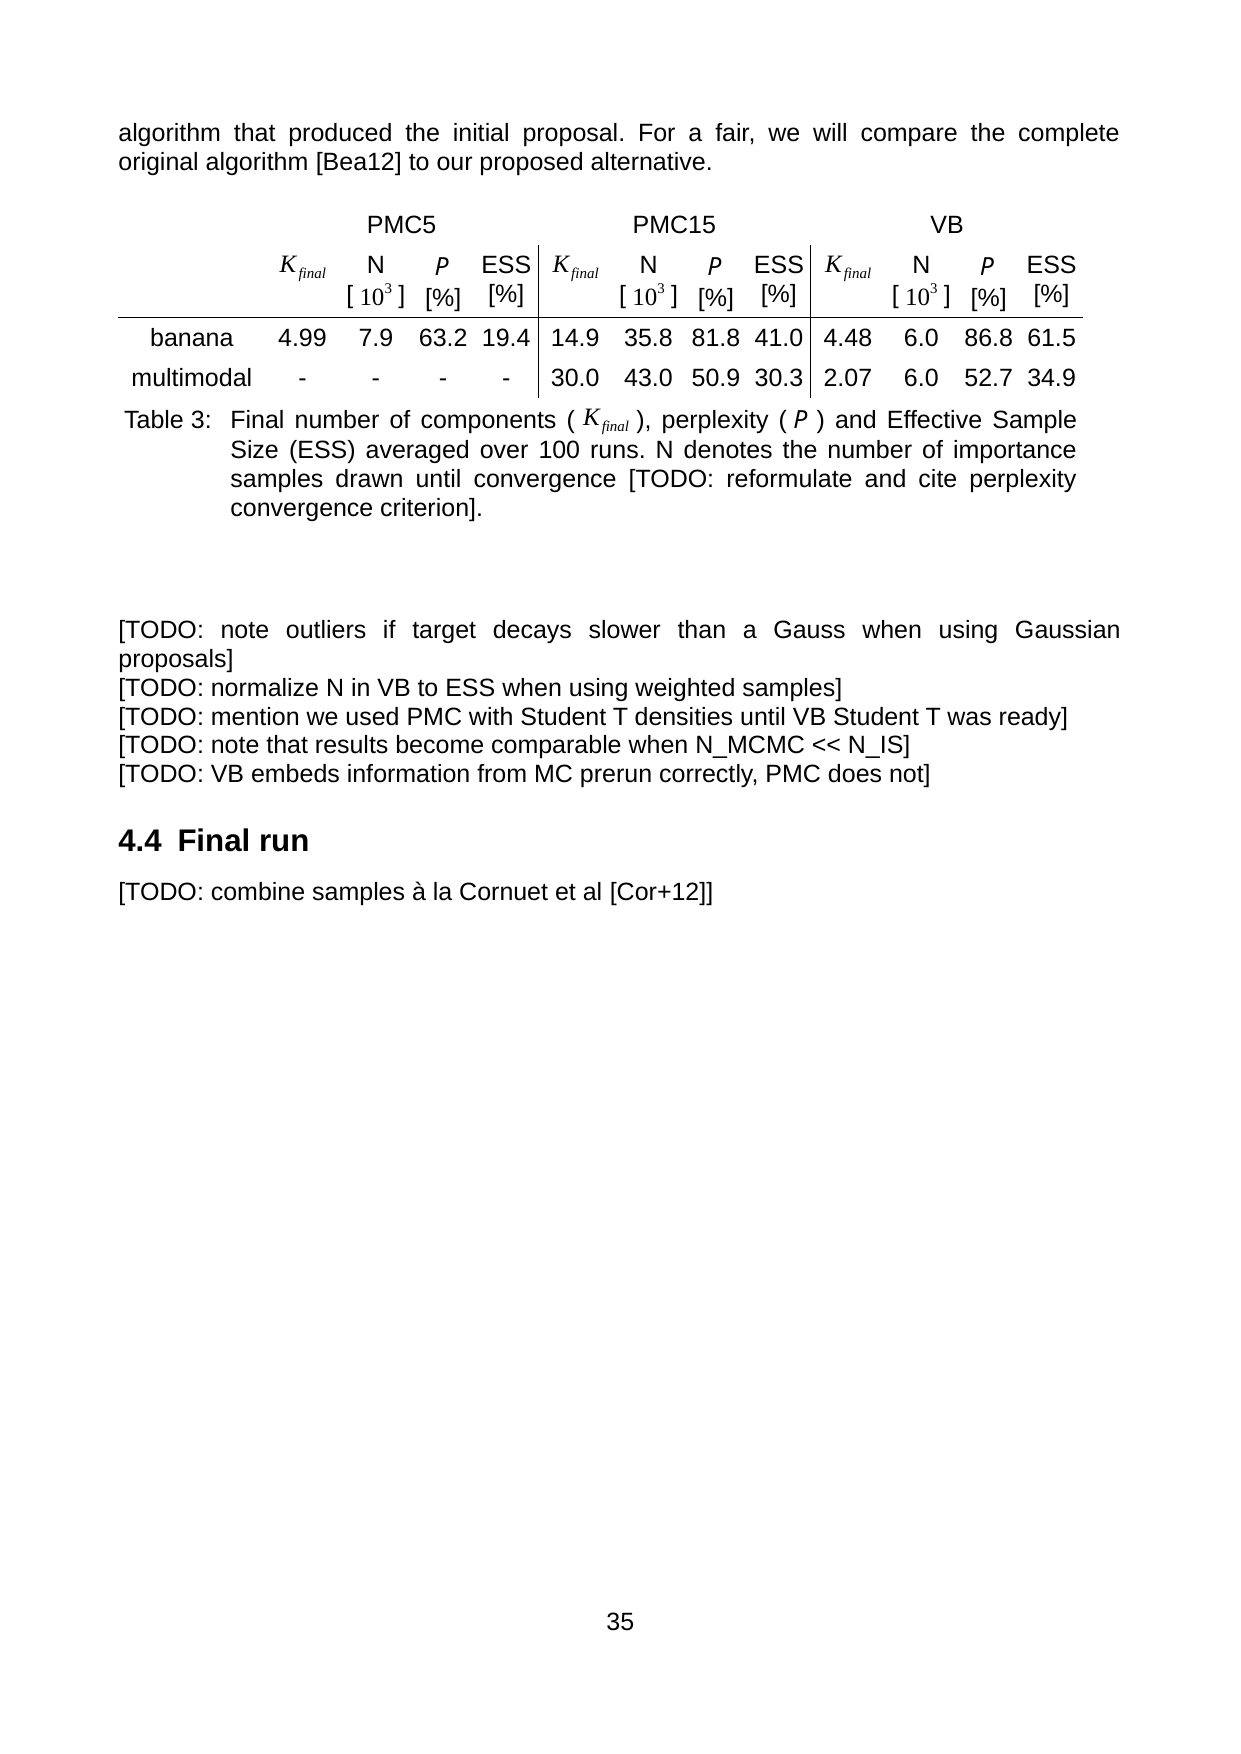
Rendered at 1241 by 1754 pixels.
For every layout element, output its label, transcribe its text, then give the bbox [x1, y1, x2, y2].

table_cell [%] [957, 245, 1019, 317]
table_cell 86.8 [957, 318, 1019, 357]
table_cell N [] [612, 245, 684, 317]
table_cell 2.07 [811, 357, 885, 397]
text [TODO: note outliers if target decays slower than a Gauss when using Gaussian proposals] [118, 615, 1122, 673]
text [TODO: combine samples à la Cornuet et al [Cor+12]] [118, 876, 1122, 905]
table_cell 7.9 [339, 318, 412, 357]
table_cell - [339, 357, 412, 397]
table_cell 6.0 [885, 318, 957, 357]
table_cell 61.5 [1020, 318, 1083, 357]
table_header PMC5 [265, 204, 538, 244]
table_cell 14.9 [539, 318, 612, 357]
table_cell 30.3 [747, 357, 810, 397]
table_cell 6.0 [885, 357, 957, 397]
table_cell ESS [%] [474, 245, 538, 317]
table_cell N [] [339, 245, 412, 317]
table_cell ESS [%] [747, 245, 810, 317]
table_cell 30.0 [539, 357, 612, 397]
table_header [118, 204, 265, 244]
subtitle Final run [118, 822, 1122, 858]
table_cell 34.9 [1020, 357, 1083, 397]
table_cell N [] [885, 245, 957, 317]
table_cell 41.0 [747, 318, 810, 357]
text [TODO: normalize N in VB to ESS when using weighted samples] [118, 673, 1122, 701]
table_header PMC15 [538, 204, 810, 244]
table_cell [%] [412, 245, 474, 317]
table_cell [811, 245, 885, 317]
table_cell 81.8 [685, 318, 747, 357]
table_cell - [265, 357, 339, 397]
text algorithm that produced the initial proposal. For a fair, we will compare the complete original algorithm [Bea12] to our proposed alternative. [118, 118, 1122, 176]
table_cell 35.8 [612, 318, 684, 357]
table_cell multimodal [118, 357, 265, 397]
table_header VB [810, 204, 1083, 244]
table_cell 43.0 [612, 357, 684, 397]
text [TODO: note that results become comparable when N_MCMC << N_IS] [118, 730, 1122, 759]
table_cell 19.4 [474, 318, 538, 357]
table_cell ESS [%] [1020, 245, 1083, 317]
table_cell 4.99 [265, 318, 339, 357]
table_cell - [474, 357, 538, 397]
table_cell [265, 245, 339, 317]
table_cell - [412, 357, 474, 397]
table_cell [118, 245, 265, 317]
table_cell Table 3: Final number of components (), perplexity () and Effective Sample Size (ESS) averaged over 100 runs. N denotes the number of importance samples drawn until convergence [TODO: reformulate and cite perplexity convergence criterion]. [118, 398, 1083, 586]
table_cell [539, 245, 612, 317]
table_cell 4.48 [811, 318, 885, 357]
table_cell 63.2 [412, 318, 474, 357]
text [TODO: mention we used PMC with Student T densities until VB Student T was ready] [118, 701, 1122, 730]
table_cell [%] [685, 245, 747, 317]
text [TODO: VB embeds information from MC prerun correctly, PMC does not] [118, 759, 1122, 788]
table_cell banana [118, 318, 265, 357]
table_cell 50.9 [685, 357, 747, 397]
table_cell 52.7 [957, 357, 1019, 397]
